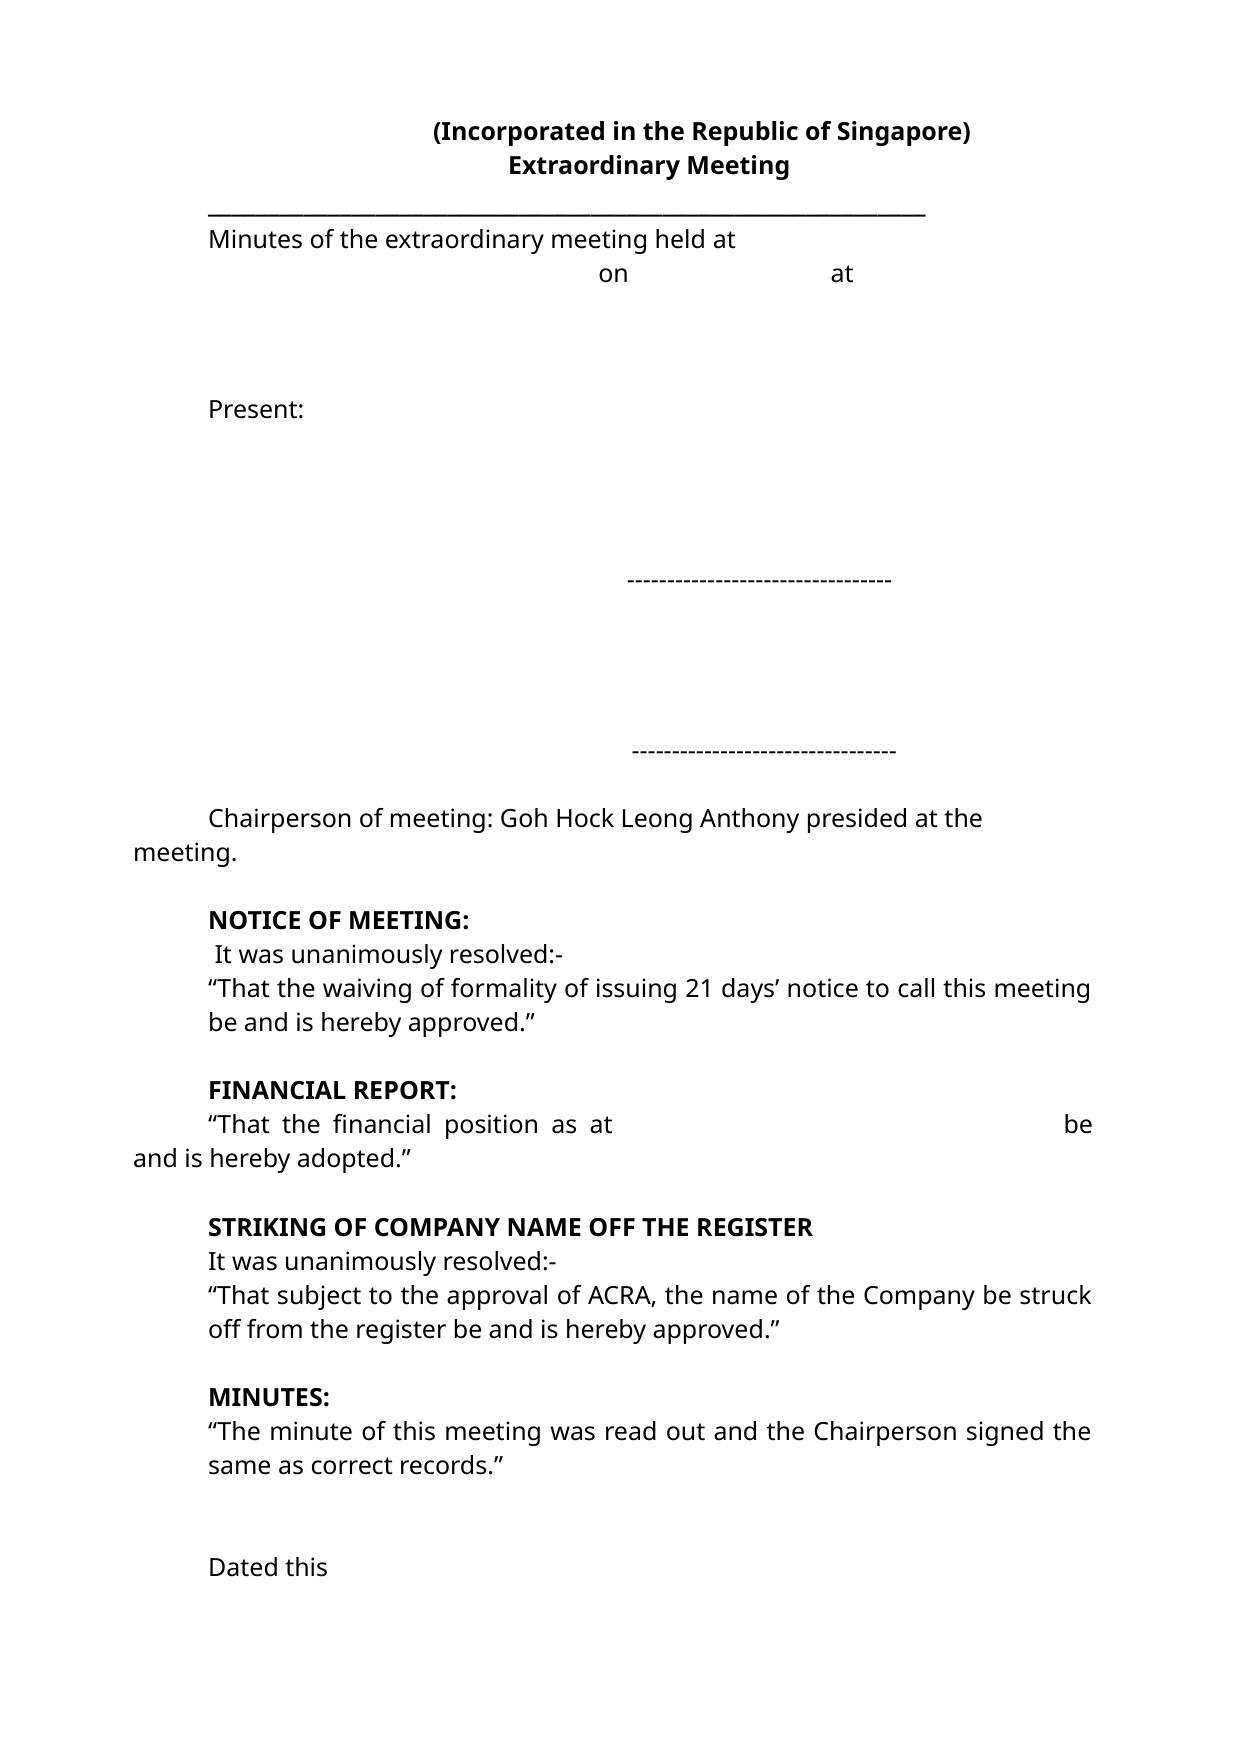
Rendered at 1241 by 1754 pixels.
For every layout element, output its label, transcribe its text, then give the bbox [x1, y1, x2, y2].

text Dated this <convert_date_d_B_Y(o.fs_end_date)> [208, 1550, 1093, 1584]
text <line['name']> --------------------------------- [208, 562, 1093, 596]
text <o.name> [189, 74, 1093, 113]
text NOTICE OF MEETING: [133, 903, 1093, 937]
text “That subject to the approval of ACRA, the name of the Company be struck off from the register be and is hereby approved.” [208, 1277, 1093, 1345]
text <for each="line in get_1directorin1line(o.id)"> [133, 426, 1093, 460]
text Chairperson of meeting: Goh Hock Leong Anthony presided at the meeting. [133, 800, 1093, 868]
text Minutes of the extraordinary meeting held at <get_partner_full_address(o.id)> on <get_datenow()> at <get_timenow_12h()> [208, 221, 1093, 323]
text STRIKING OF COMPANY NAME OFF THE REGISTER [133, 1209, 1093, 1243]
text “The minute of this meeting was read out and the Chairperson signed the same as correct records.” [208, 1413, 1093, 1482]
text <for each="line in get_2directorin1line(o.id)"> [133, 1584, 1093, 1618]
text It was unanimously resolved:- [133, 937, 1093, 971]
text MINUTES: [208, 1379, 1093, 1413]
text (Incorporated in the Republic of Singapore) [358, 113, 1093, 148]
text Extraordinary Meeting [433, 148, 1093, 182]
text FINANCIAL REPORT: [133, 1073, 1093, 1107]
text Present: [208, 392, 1093, 426]
text It was unanimously resolved:- [208, 1243, 1093, 1277]
text <get_secretary(o.id)> --------------------------------- [148, 732, 1093, 766]
text ____________________________________________________________ [133, 182, 1093, 221]
text “That the waiving of formality of issuing 21 days’ notice to call this meeting be and is hereby approved.” [208, 971, 1093, 1039]
text “That the financial position as at <convert_date_d_B_Y(o.fs_end_date)> be and is hereby adopted.” [133, 1107, 1093, 1175]
text </for> [133, 596, 1093, 630]
